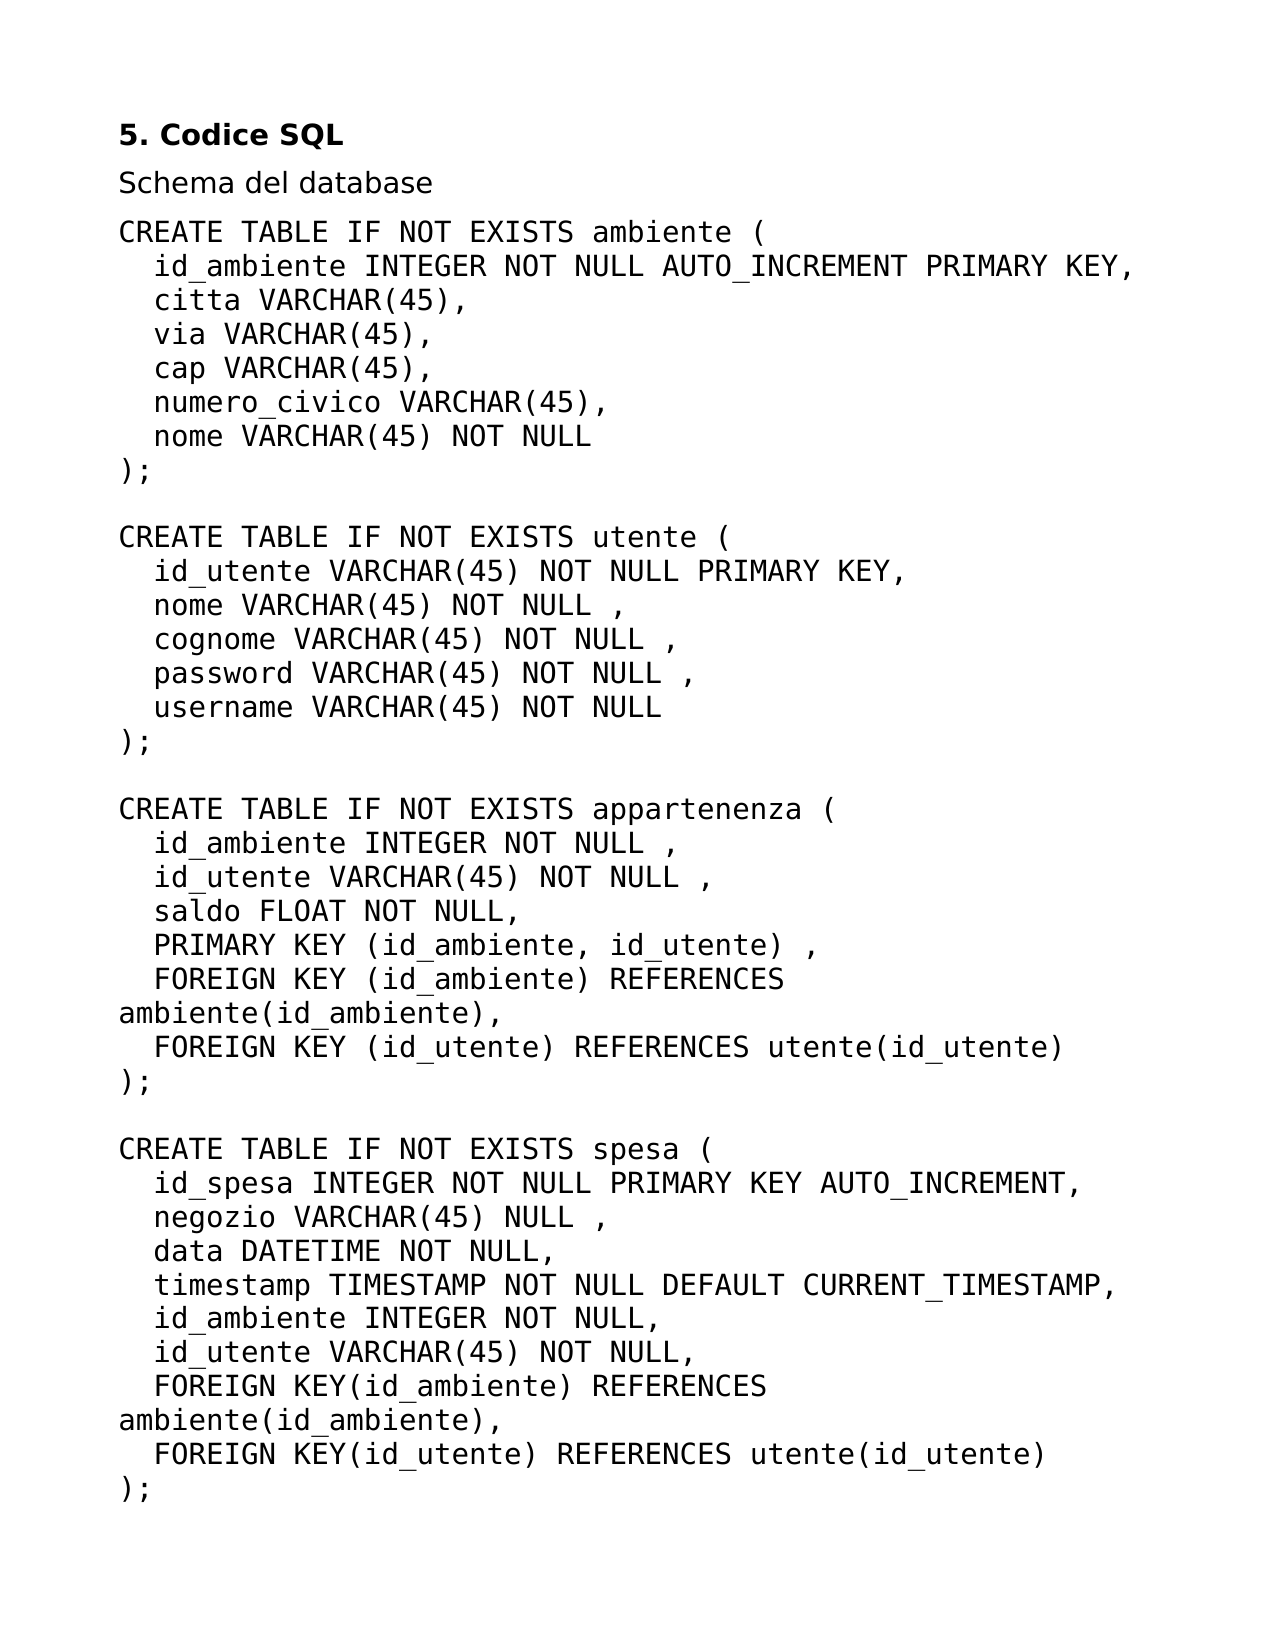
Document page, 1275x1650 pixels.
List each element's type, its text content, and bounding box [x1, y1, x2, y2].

text id_ambiente INTEGER NOT NULL AUTO_INCREMENT PRIMARY KEY, [118, 249, 1157, 283]
text ); [118, 1064, 1157, 1098]
text negozio VARCHAR(45) NULL , [118, 1200, 1157, 1234]
text id_ambiente INTEGER NOT NULL , [118, 826, 1157, 860]
text saldo FLOAT NOT NULL, [118, 894, 1157, 928]
text data DATETIME NOT NULL, [118, 1234, 1157, 1268]
text FOREIGN KEY(id_ambiente) REFERENCES ambiente(id_ambiente), [118, 1370, 1157, 1438]
text nome VARCHAR(45) NOT NULL [118, 419, 1157, 453]
text cognome VARCHAR(45) NOT NULL , [118, 623, 1157, 657]
text Schema del database [118, 167, 1157, 201]
text numero_civico VARCHAR(45), [118, 385, 1157, 419]
text id_utente VARCHAR(45) NOT NULL PRIMARY KEY, [118, 555, 1157, 589]
text id_utente VARCHAR(45) NOT NULL , [118, 860, 1157, 894]
text PRIMARY KEY (id_ambiente, id_utente) , [118, 928, 1157, 962]
text CREATE TABLE IF NOT EXISTS ambiente ( [118, 215, 1157, 249]
text FOREIGN KEY (id_utente) REFERENCES utente(id_utente) [118, 1030, 1157, 1064]
text via VARCHAR(45), [118, 317, 1157, 351]
text FOREIGN KEY (id_ambiente) REFERENCES ambiente(id_ambiente), [118, 962, 1157, 1030]
text id_spesa INTEGER NOT NULL PRIMARY KEY AUTO_INCREMENT, [118, 1166, 1157, 1200]
text FOREIGN KEY(id_utente) REFERENCES utente(id_utente) [118, 1438, 1157, 1472]
text nome VARCHAR(45) NOT NULL , [118, 589, 1157, 623]
text timestamp TIMESTAMP NOT NULL DEFAULT CURRENT_TIMESTAMP, [118, 1268, 1157, 1302]
text cap VARCHAR(45), [118, 351, 1157, 385]
text ); [118, 1472, 1157, 1506]
text id_utente VARCHAR(45) NOT NULL, [118, 1336, 1157, 1370]
text password VARCHAR(45) NOT NULL , [118, 657, 1157, 691]
text CREATE TABLE IF NOT EXISTS utente ( [118, 521, 1157, 555]
text ); [118, 724, 1157, 758]
text CREATE TABLE IF NOT EXISTS appartenenza ( [118, 792, 1157, 826]
text 5. Codice SQL [118, 118, 1157, 152]
text id_ambiente INTEGER NOT NULL, [118, 1302, 1157, 1336]
text ); [118, 453, 1157, 487]
text CREATE TABLE IF NOT EXISTS spesa ( [118, 1132, 1157, 1166]
text citta VARCHAR(45), [118, 283, 1157, 317]
text username VARCHAR(45) NOT NULL [118, 691, 1157, 724]
